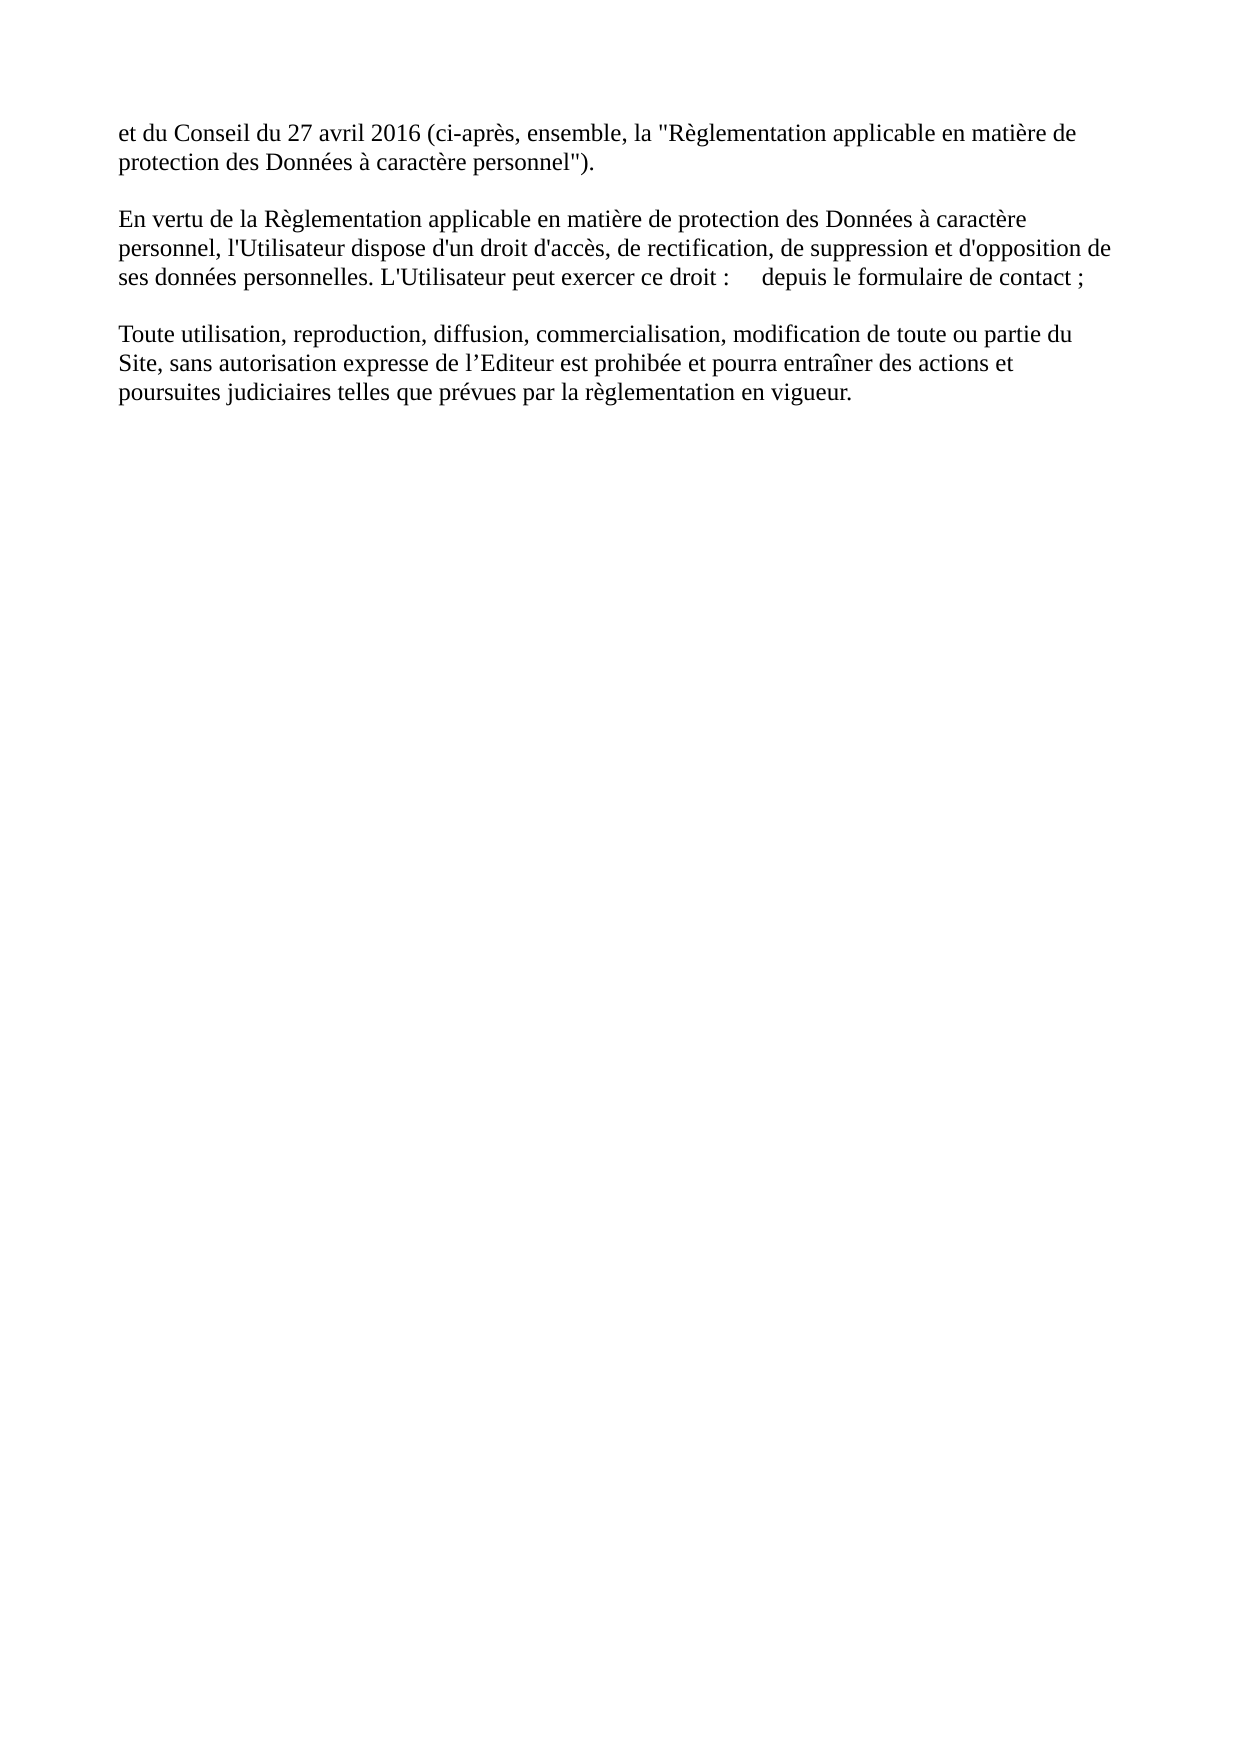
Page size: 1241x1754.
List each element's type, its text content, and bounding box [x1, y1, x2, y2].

text En vertu de la Règlementation applicable en matière de protection des Données à caractère personnel, l'Utilisateur dispose d'un droit d'accès, de rectification, de suppression et d'opposition de ses données personnelles. L'Utilisateur peut exercer ce droit :  depuis le formulaire de contact ; [118, 204, 1122, 291]
text et du Conseil du 27 avril 2016 (ci-après, ensemble, la "Règlementation applicable en matière de protection des Données à caractère personnel"). [118, 118, 1122, 176]
text Toute utilisation, reproduction, diffusion, commercialisation, modification de toute ou partie du Site, sans autorisation expresse de l’Editeur est prohibée et pourra entraîner des actions et poursuites judiciaires telles que prévues par la règlementation en vigueur. [118, 319, 1122, 406]
